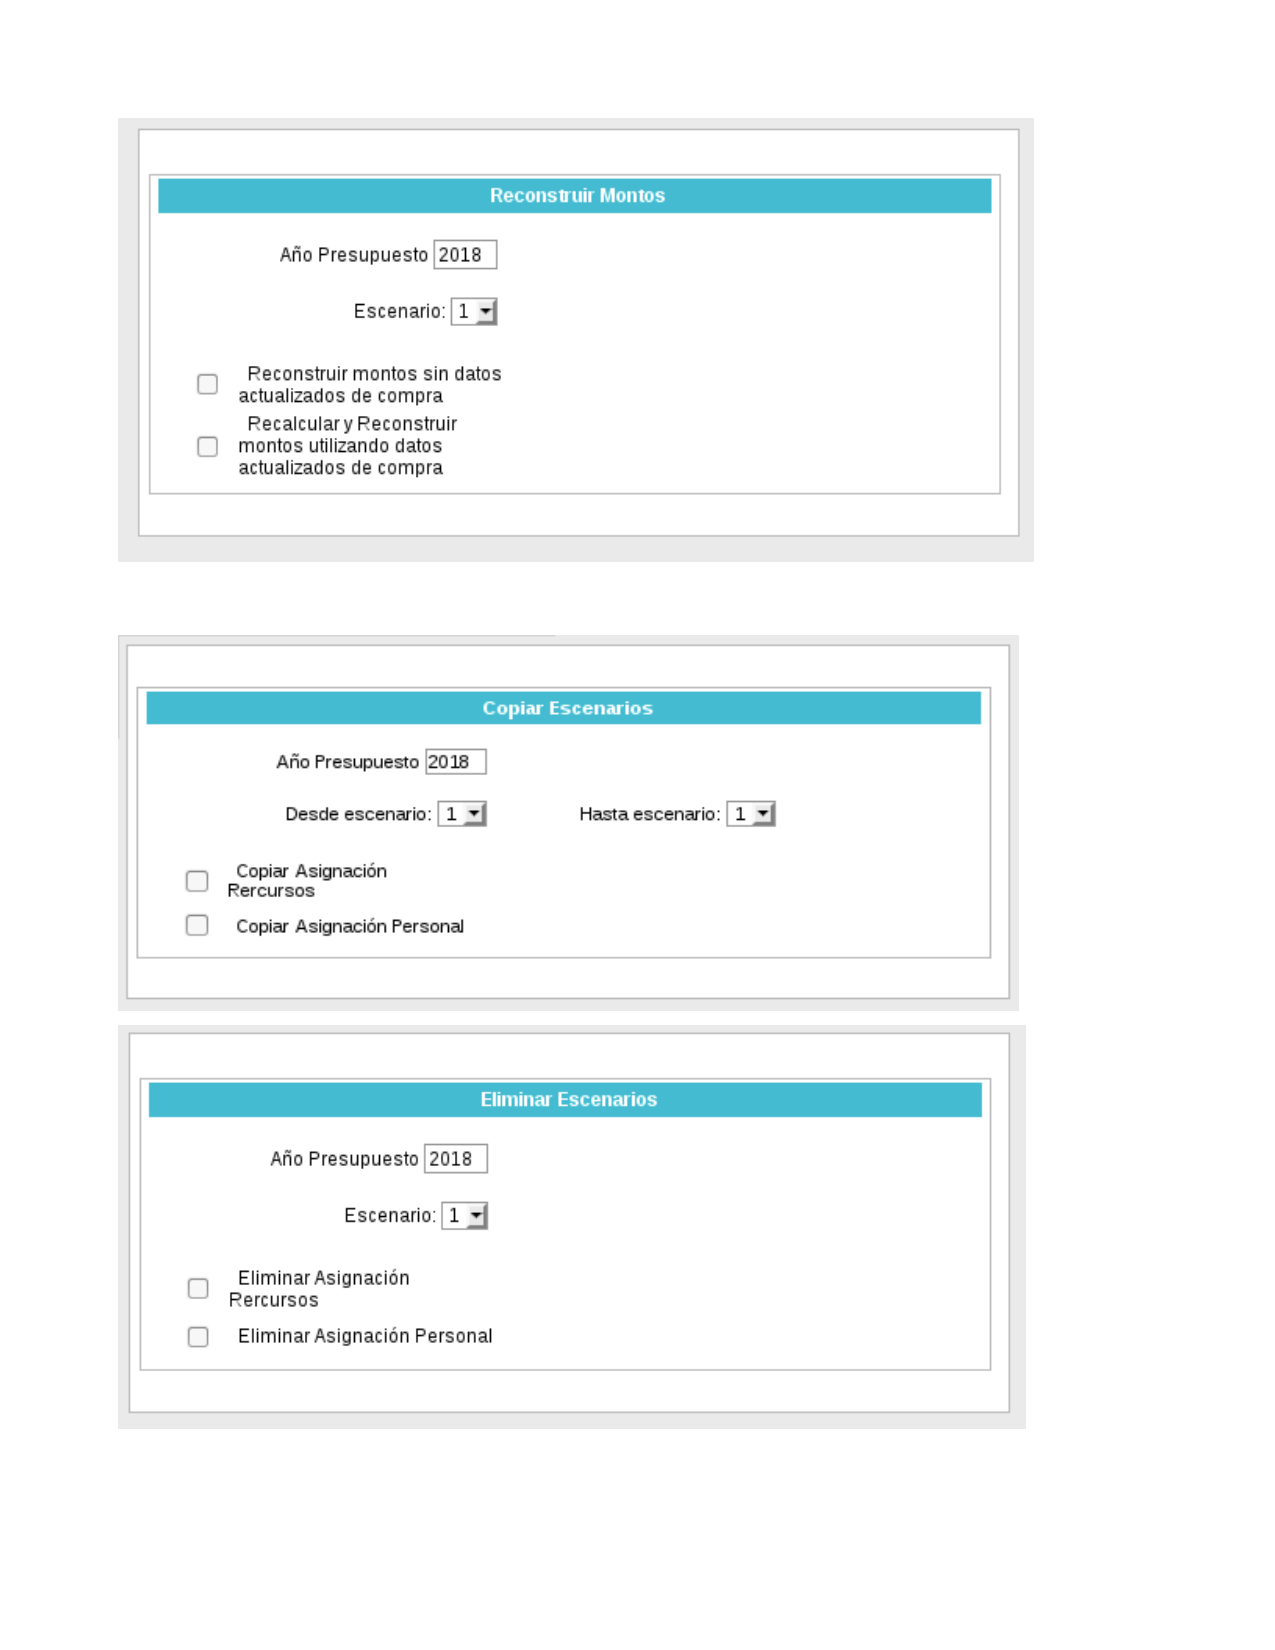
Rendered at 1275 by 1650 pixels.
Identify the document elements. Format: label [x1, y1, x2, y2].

picture [118, 635, 1019, 1011]
picture [118, 118, 1034, 562]
picture [118, 1025, 1026, 1429]
